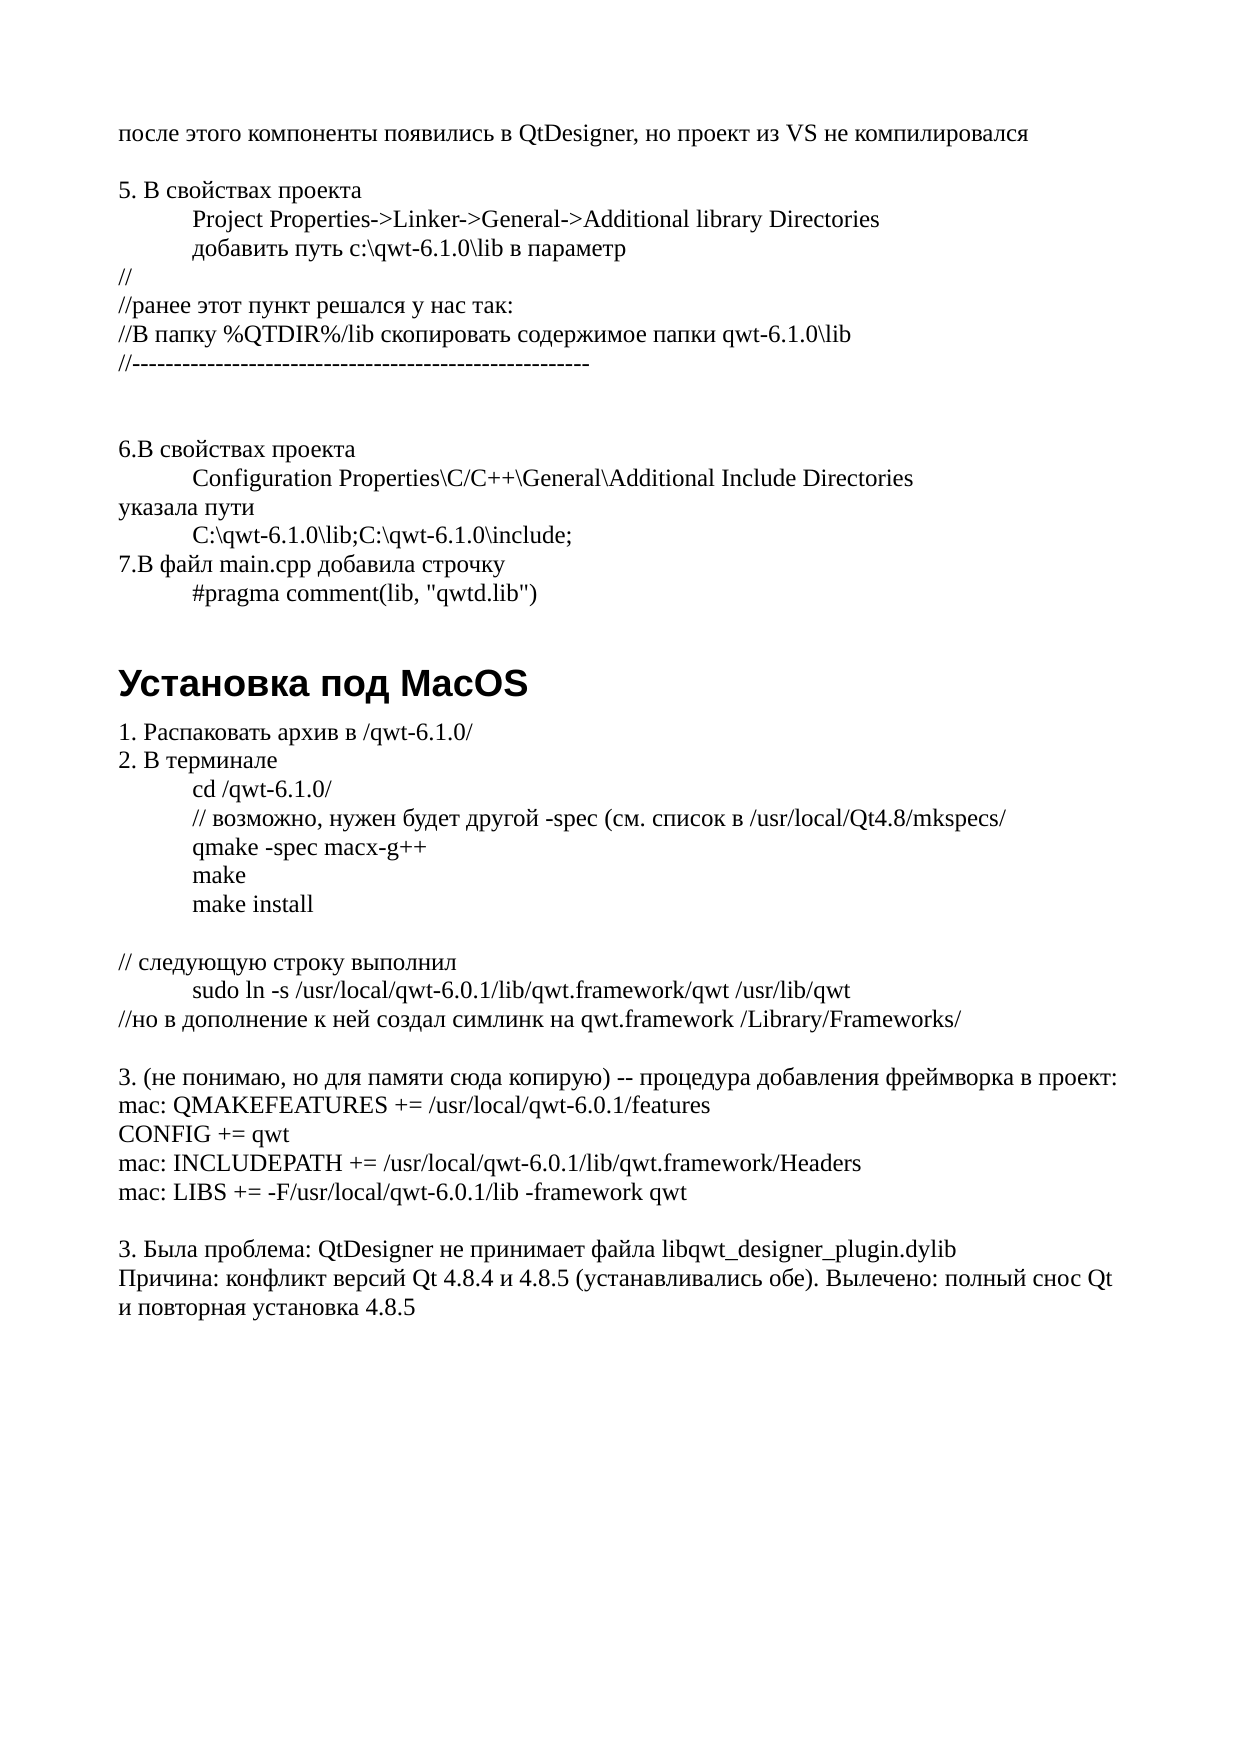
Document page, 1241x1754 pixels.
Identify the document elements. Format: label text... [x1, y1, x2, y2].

subtitle Установка под MacOS [118, 661, 1122, 704]
text после этого компоненты появились в QtDesigner, но проект из VS не компилировался [118, 118, 1122, 147]
text //------------------------------------------------------- [118, 348, 1122, 377]
text //ранее этот пункт решался у нас так: [118, 291, 1122, 319]
text C:\qwt-6.1.0\lib;C:\qwt-6.1.0\include; [118, 521, 1122, 549]
text 6.В свойствах проекта [118, 434, 1122, 463]
text 1. Распаковать архив в /qwt-6.1.0/ 2. В терминале cd /qwt-6.1.0/ // возможно, нужен будет другой -spec (см. список в /usr/local/Qt4.8/mkspecs/ qmake -spec macx-g++ make make install // следующую строку выполнил sudo ln -s /usr/local/qwt-6.0.1/lib/qwt.framework/qwt /usr/lib/qwt //но в дополнение к ней создал симлинк на qwt.framework /Library/Frameworks/ 3. (не понимаю, но для памяти сюда копирую) -- процедура добавления фреймворка в проект: mac: QMAKEFEATURES += /usr/local/qwt-6.0.1/features CONFIG += qwt mac: INCLUDEPATH += /usr/local/qwt-6.0.1/lib/qwt.framework/Headers mac: LIBS += -F/usr/local/qwt-6.0.1/lib -framework qwt 3. Была проблема: QtDesigner не принимает файла libqwt_designer_plugin.dylib Причина: конфликт версий Qt 4.8.4 и 4.8.5 (устанавливались обе). Вылечено: полный снос Qt и повторная установка 4.8.5 [118, 717, 1122, 1321]
text указала пути [118, 492, 1122, 521]
text Project Properties->Linker->General->Additional library Directories [118, 204, 1122, 233]
text 5. В свойствах проекта [118, 176, 1122, 204]
text // [118, 262, 1122, 291]
text //В папку %QTDIR%/lib скопировать содержимое папки qwt-6.1.0\lib [118, 319, 1122, 348]
text 7.В файл main.cpp добавила строчку [118, 549, 1122, 578]
text #pragma comment(lib, "qwtd.lib") [118, 578, 1122, 607]
text добавить путь c:\qwt-6.1.0\lib в параметр [118, 233, 1122, 262]
text Configuration Properties\C/C++\General\Additional Include Directories [118, 463, 1122, 492]
